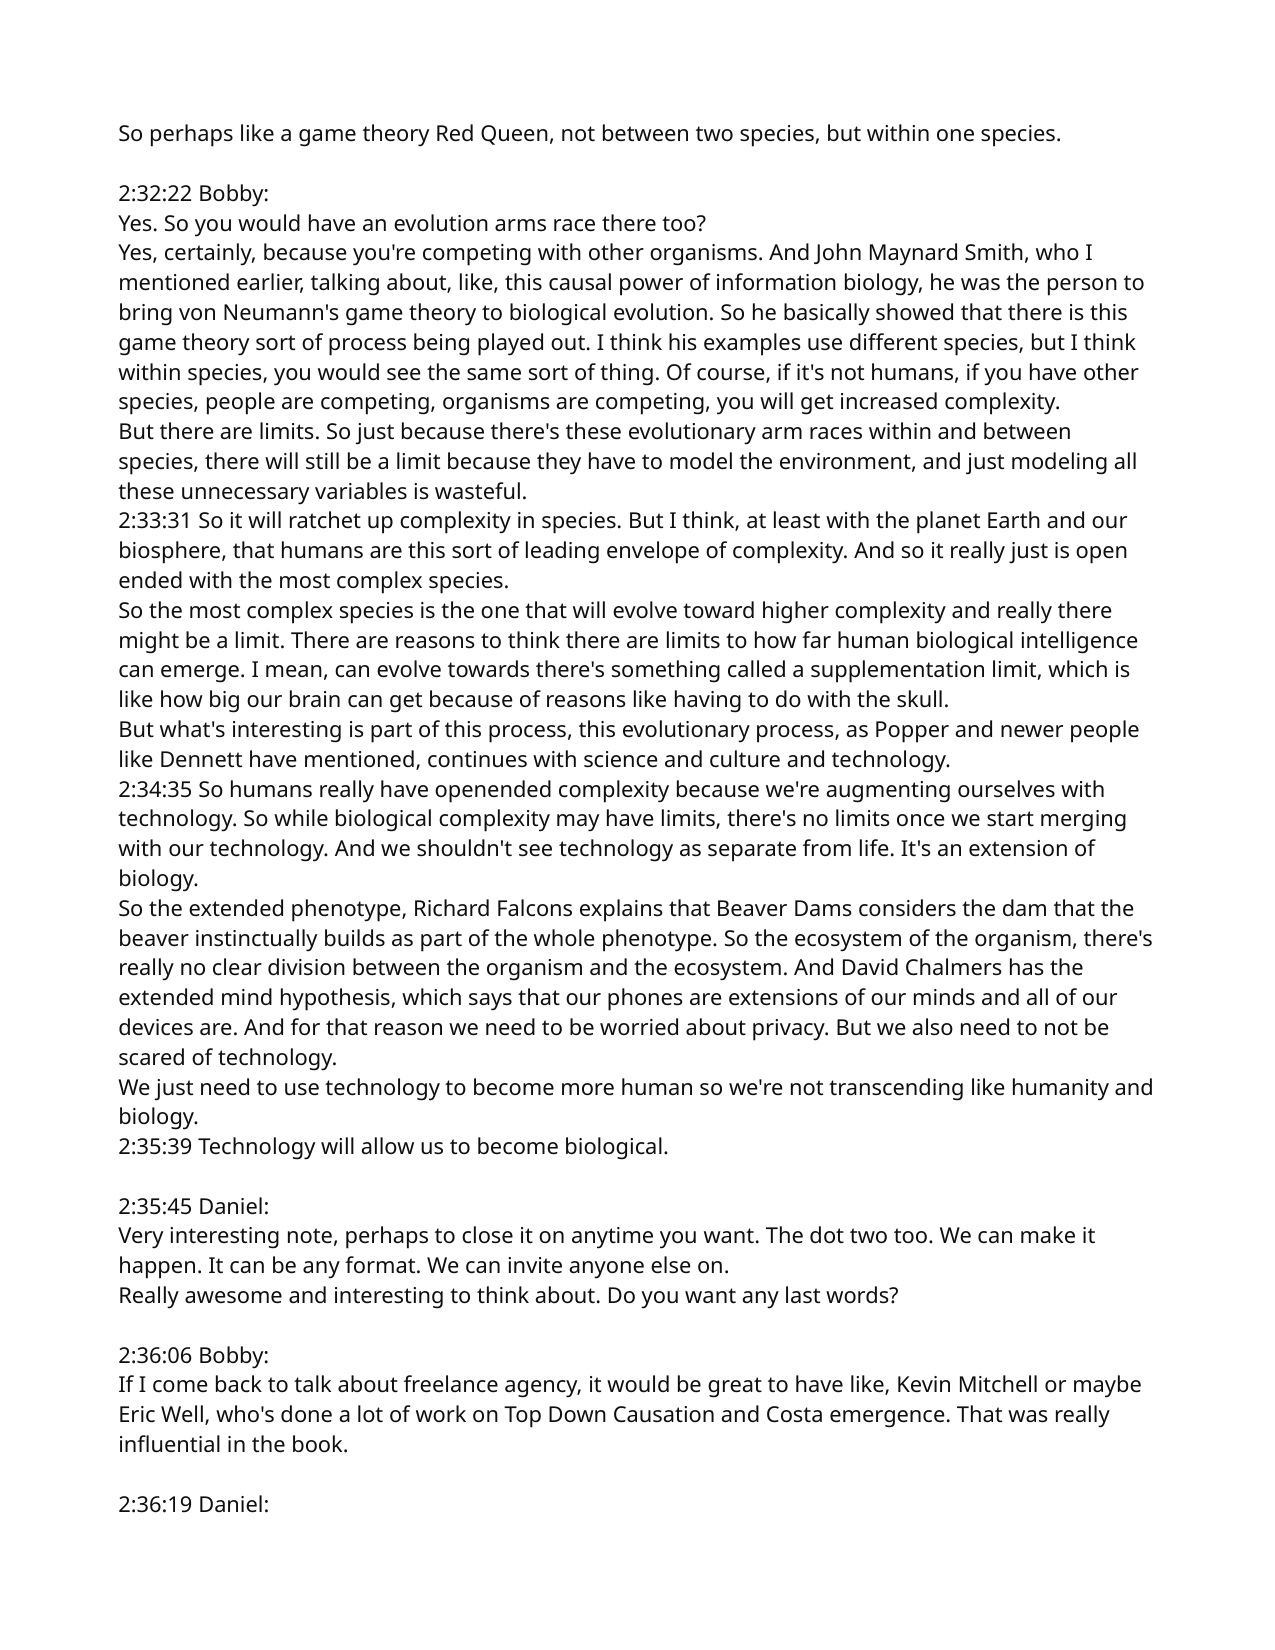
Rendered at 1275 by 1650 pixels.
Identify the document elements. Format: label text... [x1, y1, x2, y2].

text Very interesting note, perhaps to close it on anytime you want. The dot two too. We can make it happen. It can be any format. We can invite anyone else on. [118, 1220, 1157, 1280]
text 2:35:45 Daniel: [118, 1191, 1157, 1220]
text Really awesome and interesting to think about. Do you want any last words? [118, 1280, 1157, 1310]
text If I come back to talk about freelance agency, it would be great to have like, Kevin Mitchell or maybe Eric Well, who's done a lot of work on Top Down Causation and Costa emergence. That was really influential in the book. [118, 1369, 1157, 1459]
text 2:36:19 Daniel: [118, 1488, 1157, 1518]
text 2:36:06 Bobby: [118, 1339, 1157, 1369]
text Yes, certainly, because you're competing with other organisms. And John Maynard Smith, who I mentioned earlier, talking about, like, this causal power of information biology, he was the person to bring von Neumann's game theory to biological evolution. So he basically showed that there is this game theory sort of process being played out. I think his examples use different species, but I think within species, you would see the same sort of thing. Of course, if it's not humans, if you have other species, people are competing, organisms are competing, you will get increased complexity. [118, 237, 1157, 416]
text 2:34:35 So humans really have openended complexity because we're augmenting ourselves with technology. So while biological complexity may have limits, there's no limits once we start merging with our technology. And we shouldn't see technology as separate from life. It's an extension of biology. [118, 773, 1157, 893]
text But what's interesting is part of this process, this evolutionary process, as Popper and newer people like Dennett have mentioned, continues with science and culture and technology. [118, 714, 1157, 773]
text 2:33:31 So it will ratchet up complexity in species. But I think, at least with the planet Earth and our biosphere, that humans are this sort of leading envelope of complexity. And so it really just is open ended with the most complex species. [118, 505, 1157, 595]
text We just need to use technology to become more human so we're not transcending like humanity and biology. [118, 1071, 1157, 1131]
text But there are limits. So just because there's these evolutionary arm races within and between species, there will still be a limit because they have to model the environment, and just modeling all these unnecessary variables is wasteful. [118, 416, 1157, 505]
text 2:35:39 Technology will allow us to become biological. [118, 1131, 1157, 1161]
text So the most complex species is the one that will evolve toward higher complexity and really there might be a limit. There are reasons to think there are limits to how far human biological intelligence can emerge. I mean, can evolve towards there's something called a supplementation limit, which is like how big our brain can get because of reasons like having to do with the skull. [118, 595, 1157, 714]
text So the extended phenotype, Richard Falcons explains that Beaver Dams considers the dam that the beaver instinctually builds as part of the whole phenotype. So the ecosystem of the organism, there's really no clear division between the organism and the ecosystem. And David Chalmers has the extended mind hypothesis, which says that our phones are extensions of our minds and all of our devices are. And for that reason we need to be worried about privacy. But we also need to not be scared of technology. [118, 893, 1157, 1071]
text Yes. So you would have an evolution arms race there too? [118, 207, 1157, 237]
text 2:32:22 Bobby: [118, 178, 1157, 207]
text So perhaps like a game theory Red Queen, not between two species, but within one species. [118, 118, 1157, 148]
